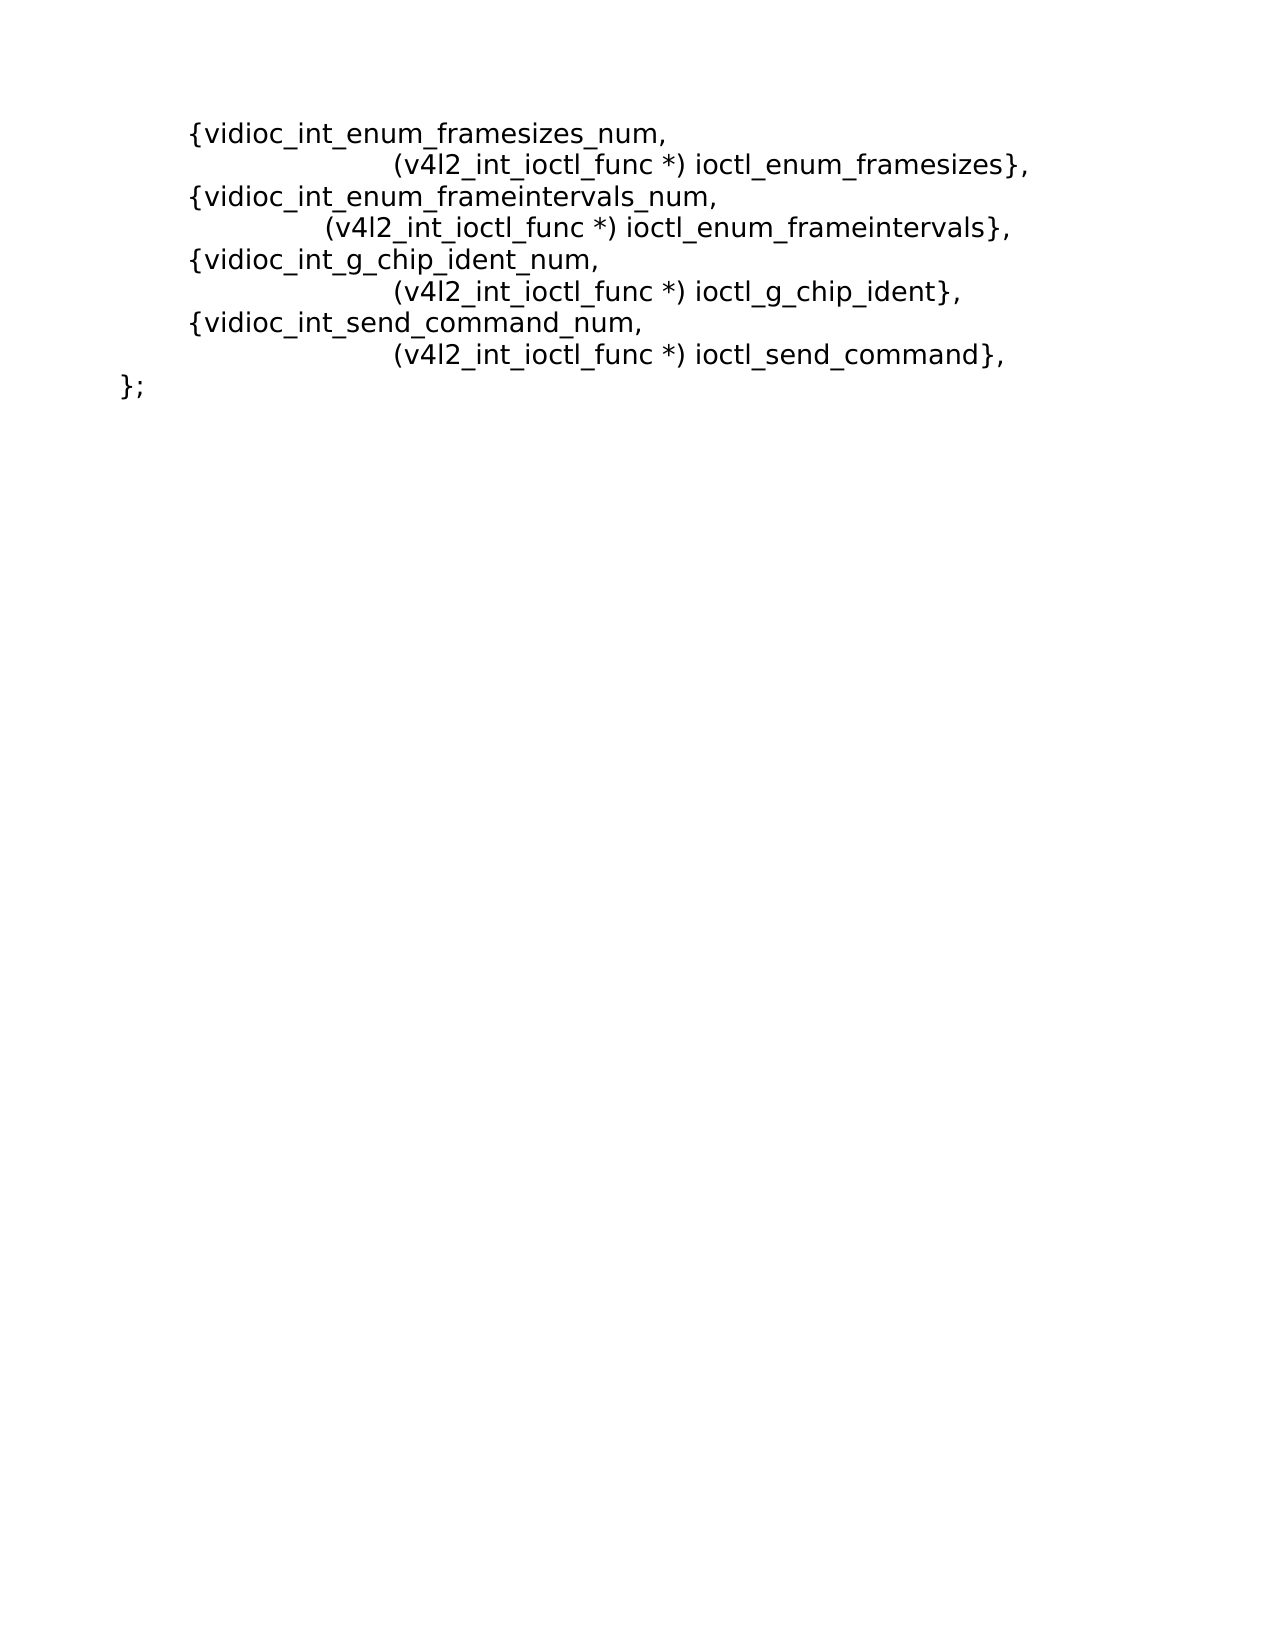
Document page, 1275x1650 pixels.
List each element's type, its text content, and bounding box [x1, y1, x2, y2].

text (v4l2_int_ioctl_func *) ioctl_send_command}, [118, 339, 1157, 371]
text {vidioc_int_send_command_num, [118, 307, 1157, 339]
text (v4l2_int_ioctl_func *) ioctl_g_chip_ident}, [118, 276, 1157, 307]
text }; [118, 371, 1157, 402]
text {vidioc_int_g_chip_ident_num, [118, 244, 1157, 276]
text (v4l2_int_ioctl_func *) ioctl_enum_framesizes}, [118, 150, 1157, 181]
text (v4l2_int_ioctl_func *) ioctl_enum_frameintervals}, [118, 213, 1157, 244]
text {vidioc_int_enum_frameintervals_num, [118, 181, 1157, 213]
text {vidioc_int_enum_framesizes_num, [118, 118, 1157, 150]
